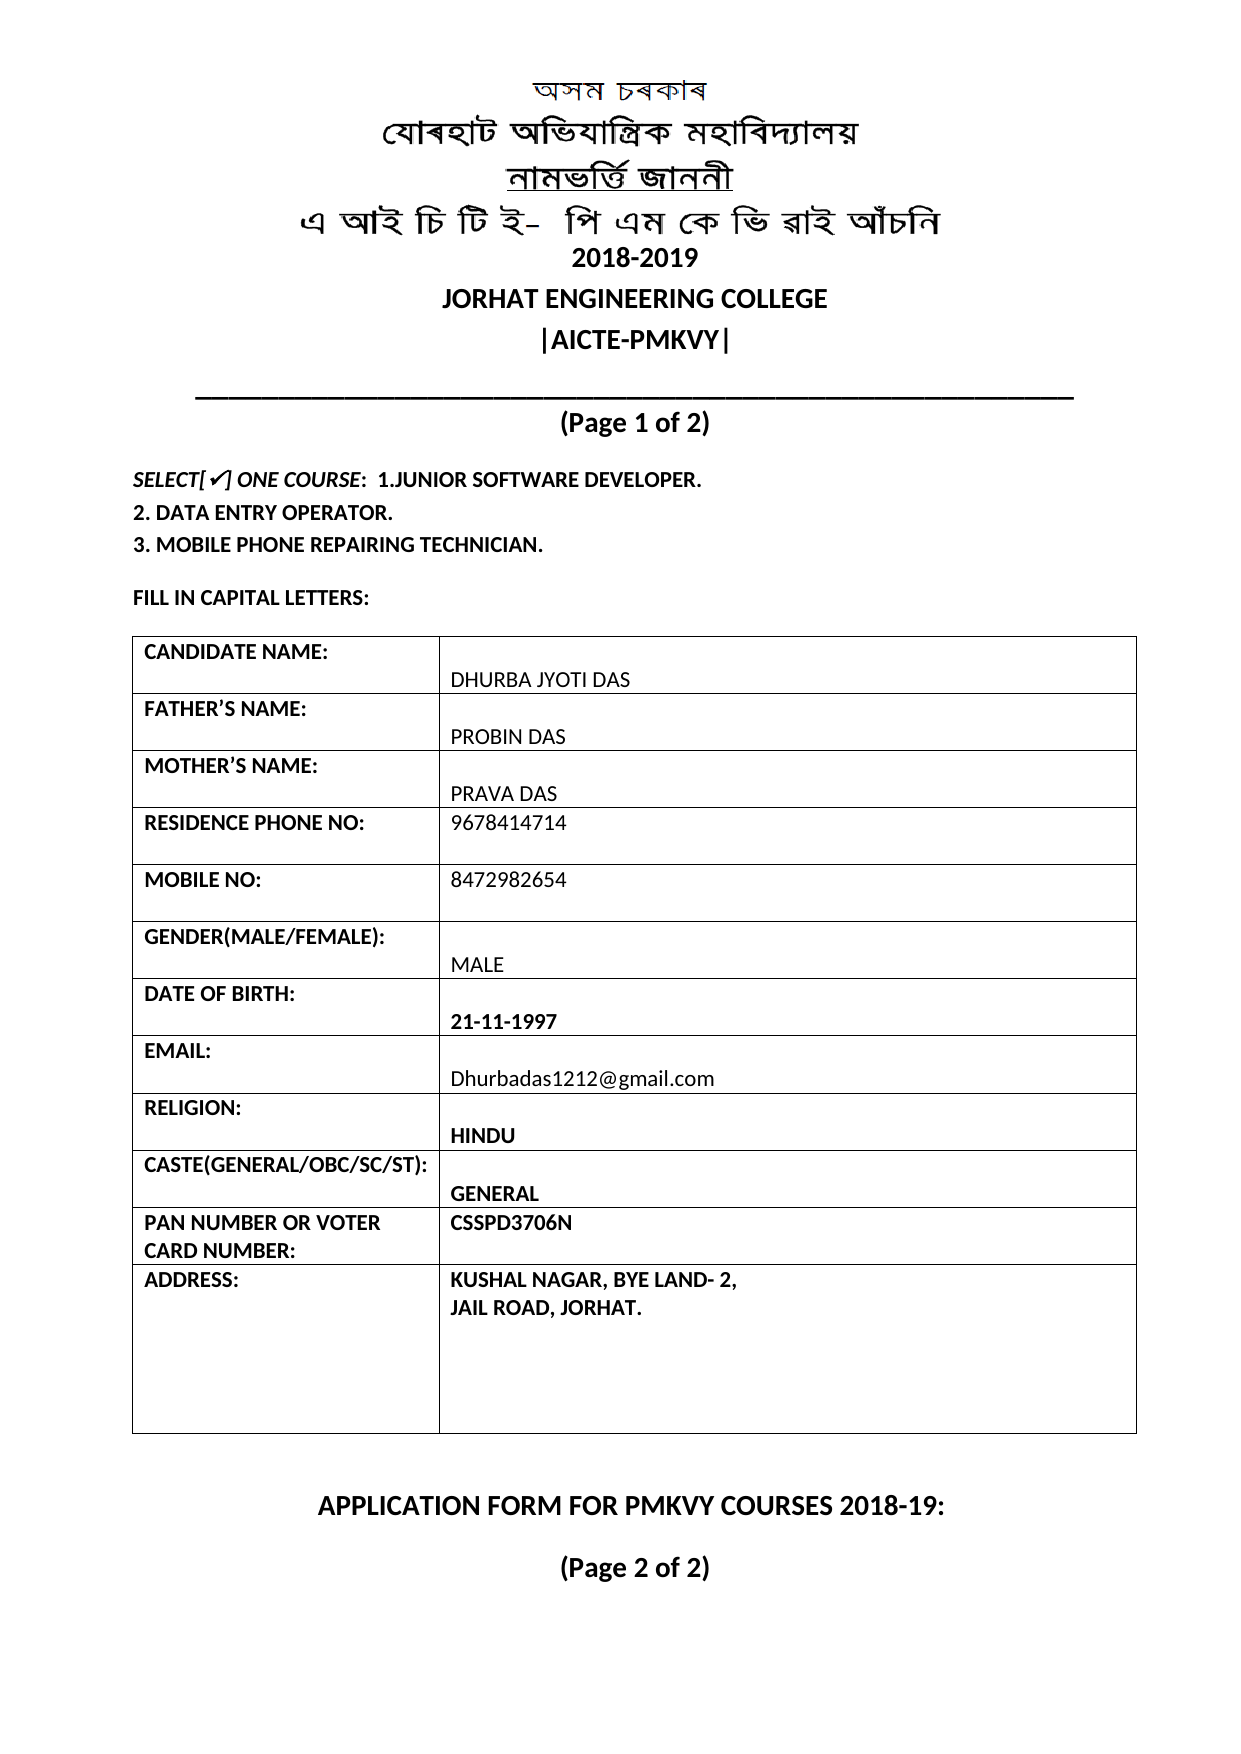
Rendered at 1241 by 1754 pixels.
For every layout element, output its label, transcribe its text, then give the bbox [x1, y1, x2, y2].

table_cell PROBIN DAS [440, 694, 1136, 750]
table_cell 21-11-1997 [440, 979, 1136, 1035]
table_cell 9678414714 [440, 808, 1136, 864]
table_cell GENERAL [440, 1151, 1136, 1207]
table_cell MOTHER’S NAME: [133, 751, 439, 807]
table_cell KUSHAL NAGAR, BYE LAND- 2, JAIL ROAD, JORHAT. [440, 1265, 1136, 1433]
table_cell HINDU [440, 1094, 1136, 1149]
text FILL IN CAPITAL LETTERS: [133, 583, 1137, 611]
table_header CANDIDATE NAME: [133, 637, 439, 693]
text APPLICATION FORM FOR PMKVY COURSES 2018-19: [133, 1487, 1137, 1523]
table_cell CASTE(GENERAL/OBC/SC/ST): [133, 1151, 439, 1207]
table_cell ADDRESS: [133, 1265, 439, 1433]
text (Page 2 of 2) [133, 1549, 1137, 1584]
text (Page 1 of 2) [133, 404, 1137, 439]
table_cell GENDER(MALE/FEMALE): [133, 922, 439, 978]
table_header DHURBA JYOTI DAS [440, 637, 1136, 693]
table_cell CSSPD3706N [440, 1208, 1136, 1264]
table_cell MOBILE NO: [133, 865, 439, 921]
text SELECT[] ONE COURSE: 1.JUNIOR SOFTWARE DEVELOPER. 2. DATA ENTRY OPERATOR. 3. MOBILE PHONE REPAIRING TECHNICIAN. [133, 465, 1137, 558]
table_cell RESIDENCE PHONE NO: [133, 808, 439, 864]
table_cell Dhurbadas1212@gmail.com [440, 1036, 1136, 1092]
table_cell RELIGION: [133, 1094, 439, 1149]
table_cell PAN NUMBER OR VOTER CARD NUMBER: [133, 1208, 439, 1264]
table_cell PRAVA DAS [440, 751, 1136, 807]
table_cell DATE OF BIRTH: [133, 979, 439, 1035]
table_cell FATHER’S NAME: [133, 694, 439, 750]
table_cell MALE [440, 922, 1136, 978]
table_cell EMAIL: [133, 1036, 439, 1092]
table_cell 8472982654 [440, 865, 1136, 921]
